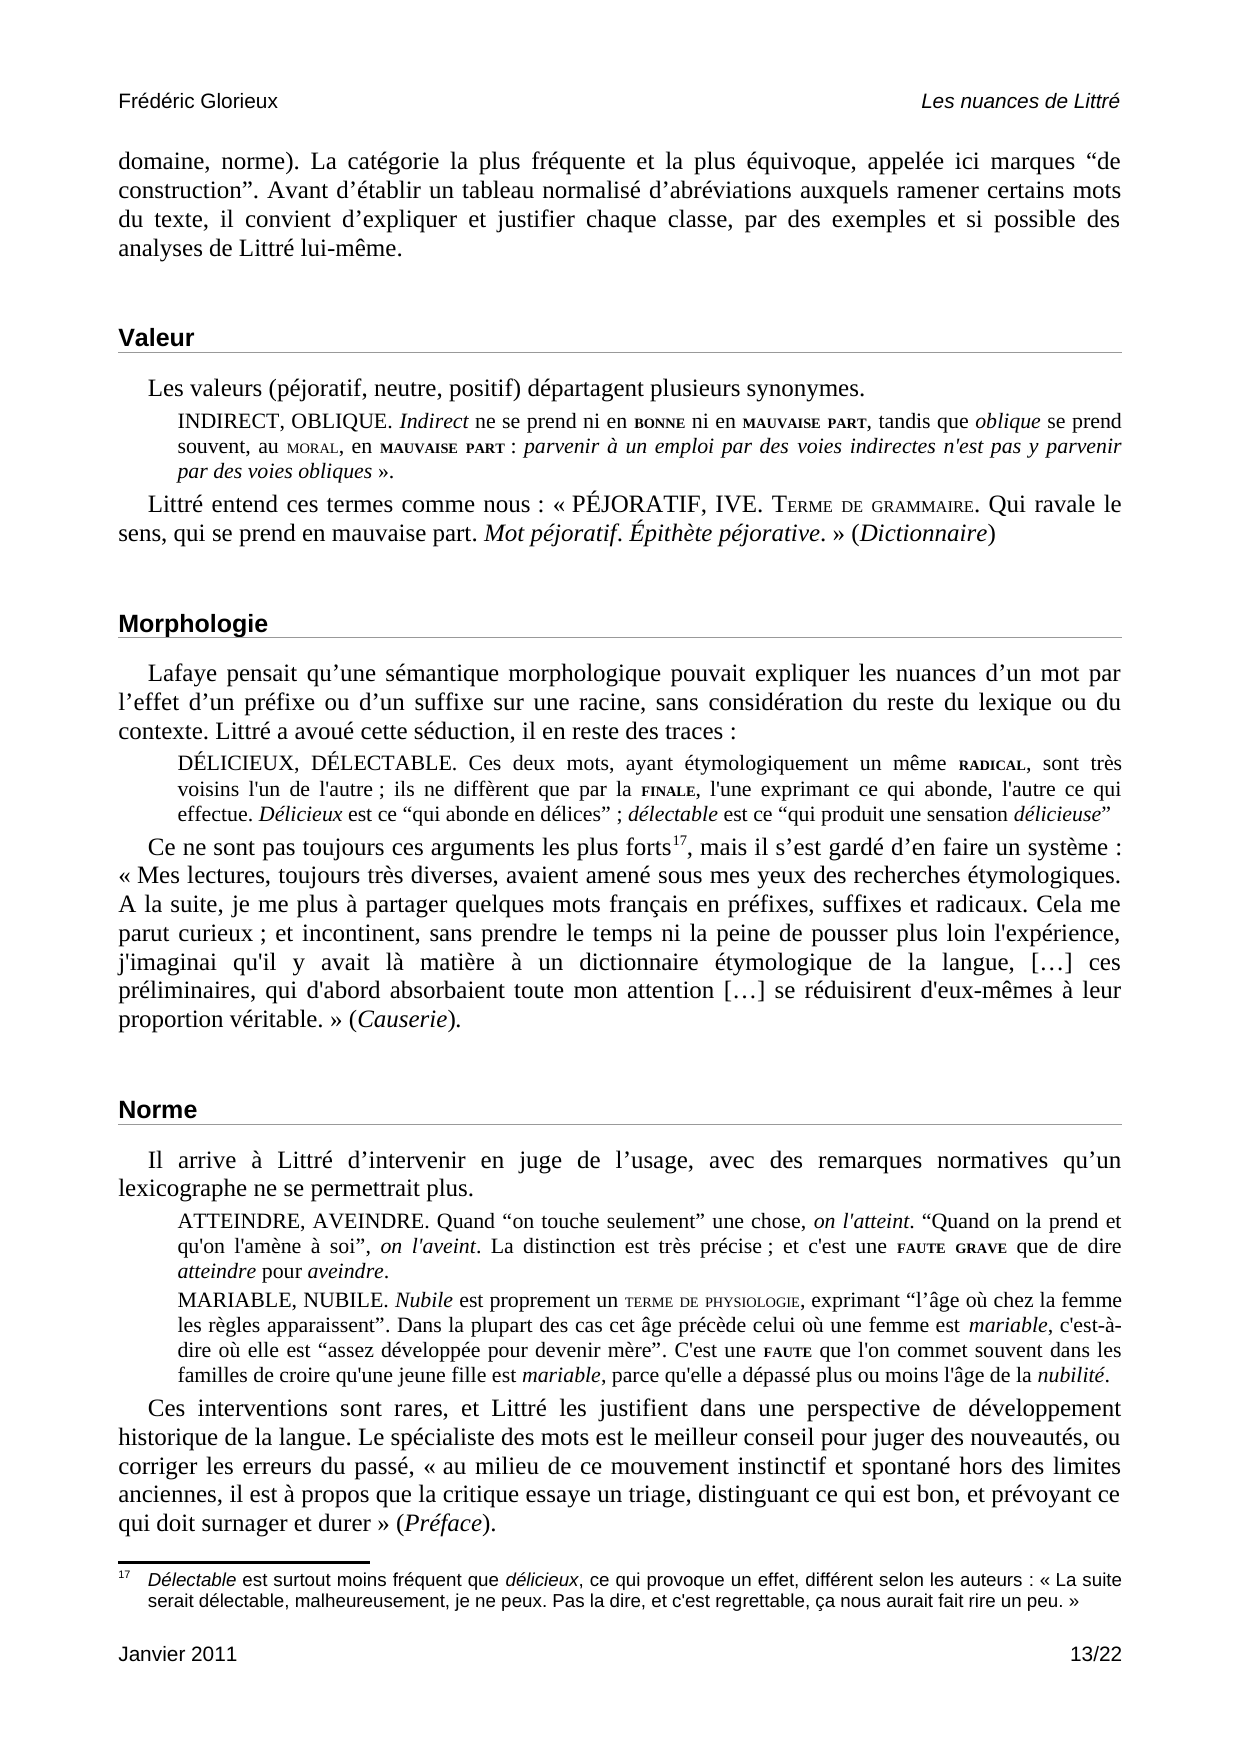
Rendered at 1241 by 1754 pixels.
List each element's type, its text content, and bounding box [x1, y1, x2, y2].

text Littré entend ces termes comme nous : « PÉJORATIF, IVE. Terme de grammaire. Qui ravale le sens, qui se prend en mauvaise part. Mot péjoratif. Épithète péjorative. » (Dictionnaire) [118, 489, 1122, 547]
text Délectable est surtout moins fréquent que délicieux, ce qui provoque un effet, différent selon les auteurs : « La suite serait délectable, malheureusement, je ne peux. Pas la dire, et c'est regrettable, ça nous aurait fait rire un peu. » [118, 1568, 1122, 1612]
text domaine, norme). La catégorie la plus fréquente et la plus équivoque, appelée ici marques “de construction”. Avant d’établir un tableau normalisé d’abréviations auxquels ramener certains mots du texte, il convient d’expliquer et justifier chaque classe, par des exemples et si possible des analyses de Littré lui-même. [118, 146, 1122, 261]
subtitle Norme [118, 1095, 1122, 1124]
text Ces interventions sont rares, et Littré les justifient dans une perspective de développement historique de la langue. Le spécialiste des mots est le meilleur conseil pour juger des nouveautés, ou corriger les erreurs du passé, « au milieu de ce mouvement instinctif et spontané hors des limites anciennes, il est à propos que la critique essaye un triage, distinguant ce qui est bon, et prévoyant ce qui doit surnager et durer » (Préface). [118, 1393, 1122, 1537]
subtitle Morphologie [118, 609, 1122, 637]
text ATTEINDRE, AVEINDRE. Quand “on touche seulement” une chose, on l'atteint. “Quand on la prend et qu'on l'amène à soi”, on l'aveint. La distinction est très précise ; et c'est une faute grave que de dire atteindre pour aveindre. [177, 1208, 1122, 1284]
text Les valeurs (péjoratif, neutre, positif) départagent plusieurs synonymes. [118, 373, 1122, 402]
text MARIABLE, NUBILE. Nubile est proprement un terme de physiologie, exprimant “l’âge où chez la femme les règles apparaissent”. Dans la plupart des cas cet âge précède celui où une femme est mariable, c'est-à-dire où elle est “assez développée pour devenir mère”. C'est une faute que l'on commet souvent dans les familles de croire qu'une jeune fille est mariable, parce qu'elle a dépassé plus ou moins l'âge de la nubilité. [177, 1287, 1122, 1387]
text Lafaye pensait qu’une sémantique morphologique pouvait expliquer les nuances d’un mot par l’effet d’un préfixe ou d’un suffixe sur une racine, sans considération du reste du lexique ou du contexte. Littré a avoué cette séduction, il en reste des traces : [118, 658, 1122, 744]
text Il arrive à Littré d’intervenir en juge de l’usage, avec des remarques normatives qu’un lexicographe ne se permettrait plus. [118, 1145, 1122, 1202]
subtitle Valeur [118, 323, 1122, 352]
text DÉLICIEUX, DÉLECTABLE. Ces deux mots, ayant étymologiquement un même radical, sont très voisins l'un de l'autre ; ils ne diffèrent que par la finale, l'une exprimant ce qui abonde, l'autre ce qui effectue. Délicieux est ce “qui abonde en délices” ; délectable est ce “qui produit une sensation délicieuse” [177, 750, 1122, 826]
text INDIRECT, OBLIQUE. Indirect ne se prend ni en bonne ni en mauvaise part, tandis que oblique se prend souvent, au moral, en mauvaise part : parvenir à un emploi par des voies indirectes n'est pas y parvenir par des voies obliques ». [177, 408, 1122, 483]
text Ce ne sont pas toujours ces arguments les plus forts, mais il s’est gardé d’en faire un système : « Mes lectures, toujours très diverses, avaient amené sous mes yeux des recherches étymologiques. A la suite, je me plus à partager quelques mots français en préfixes, suffixes et radicaux. Cela me parut curieux ; et incontinent, sans prendre le temps ni la peine de pousser plus loin l'expérience, j'imaginai qu'il y avait là matière à un dictionnaire étymologique de la langue, […] ces préliminaires, qui d'abord absorbaient toute mon attention […] se réduisirent d'eux-mêmes à leur proportion véritable. » (Causerie). [118, 832, 1122, 1033]
